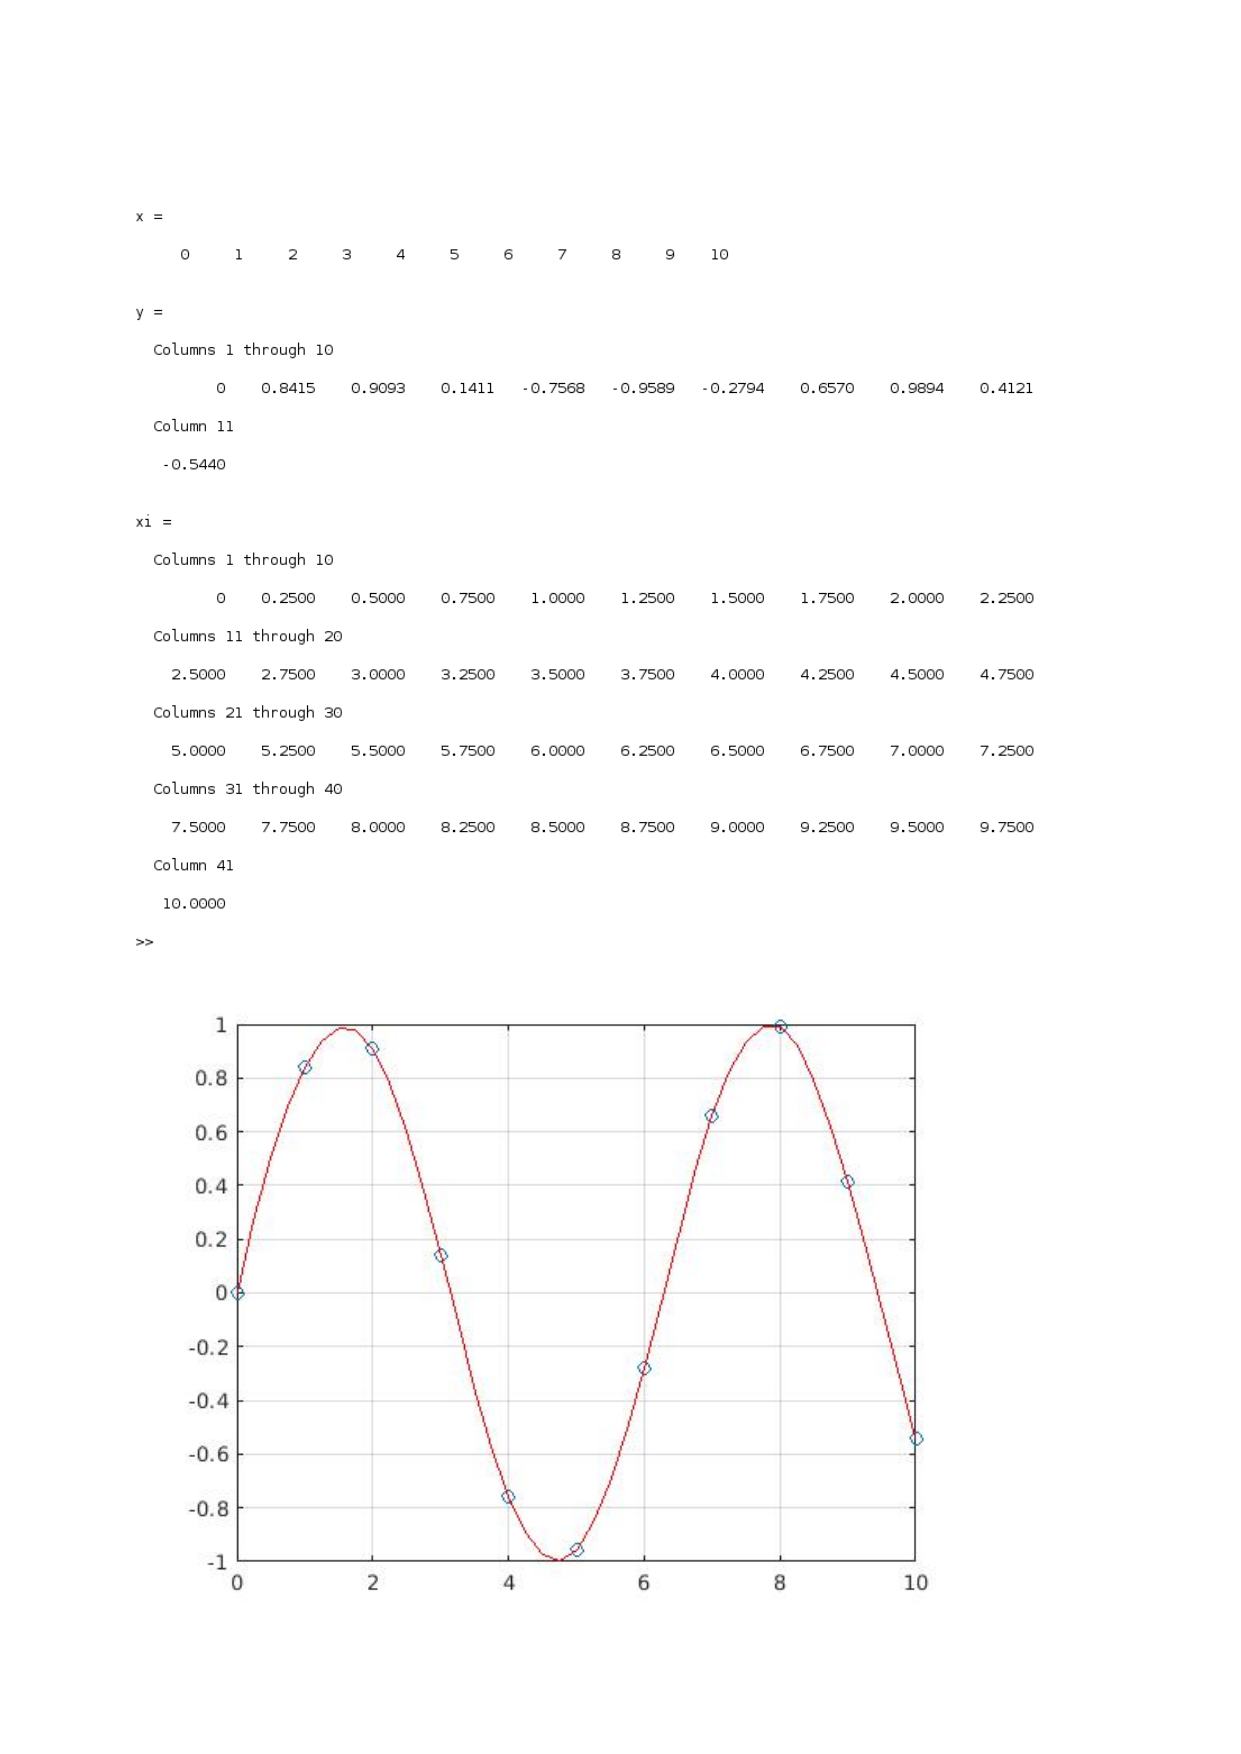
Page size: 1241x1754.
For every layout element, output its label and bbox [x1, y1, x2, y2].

picture [133, 174, 1084, 949]
picture [123, 976, 999, 1634]
